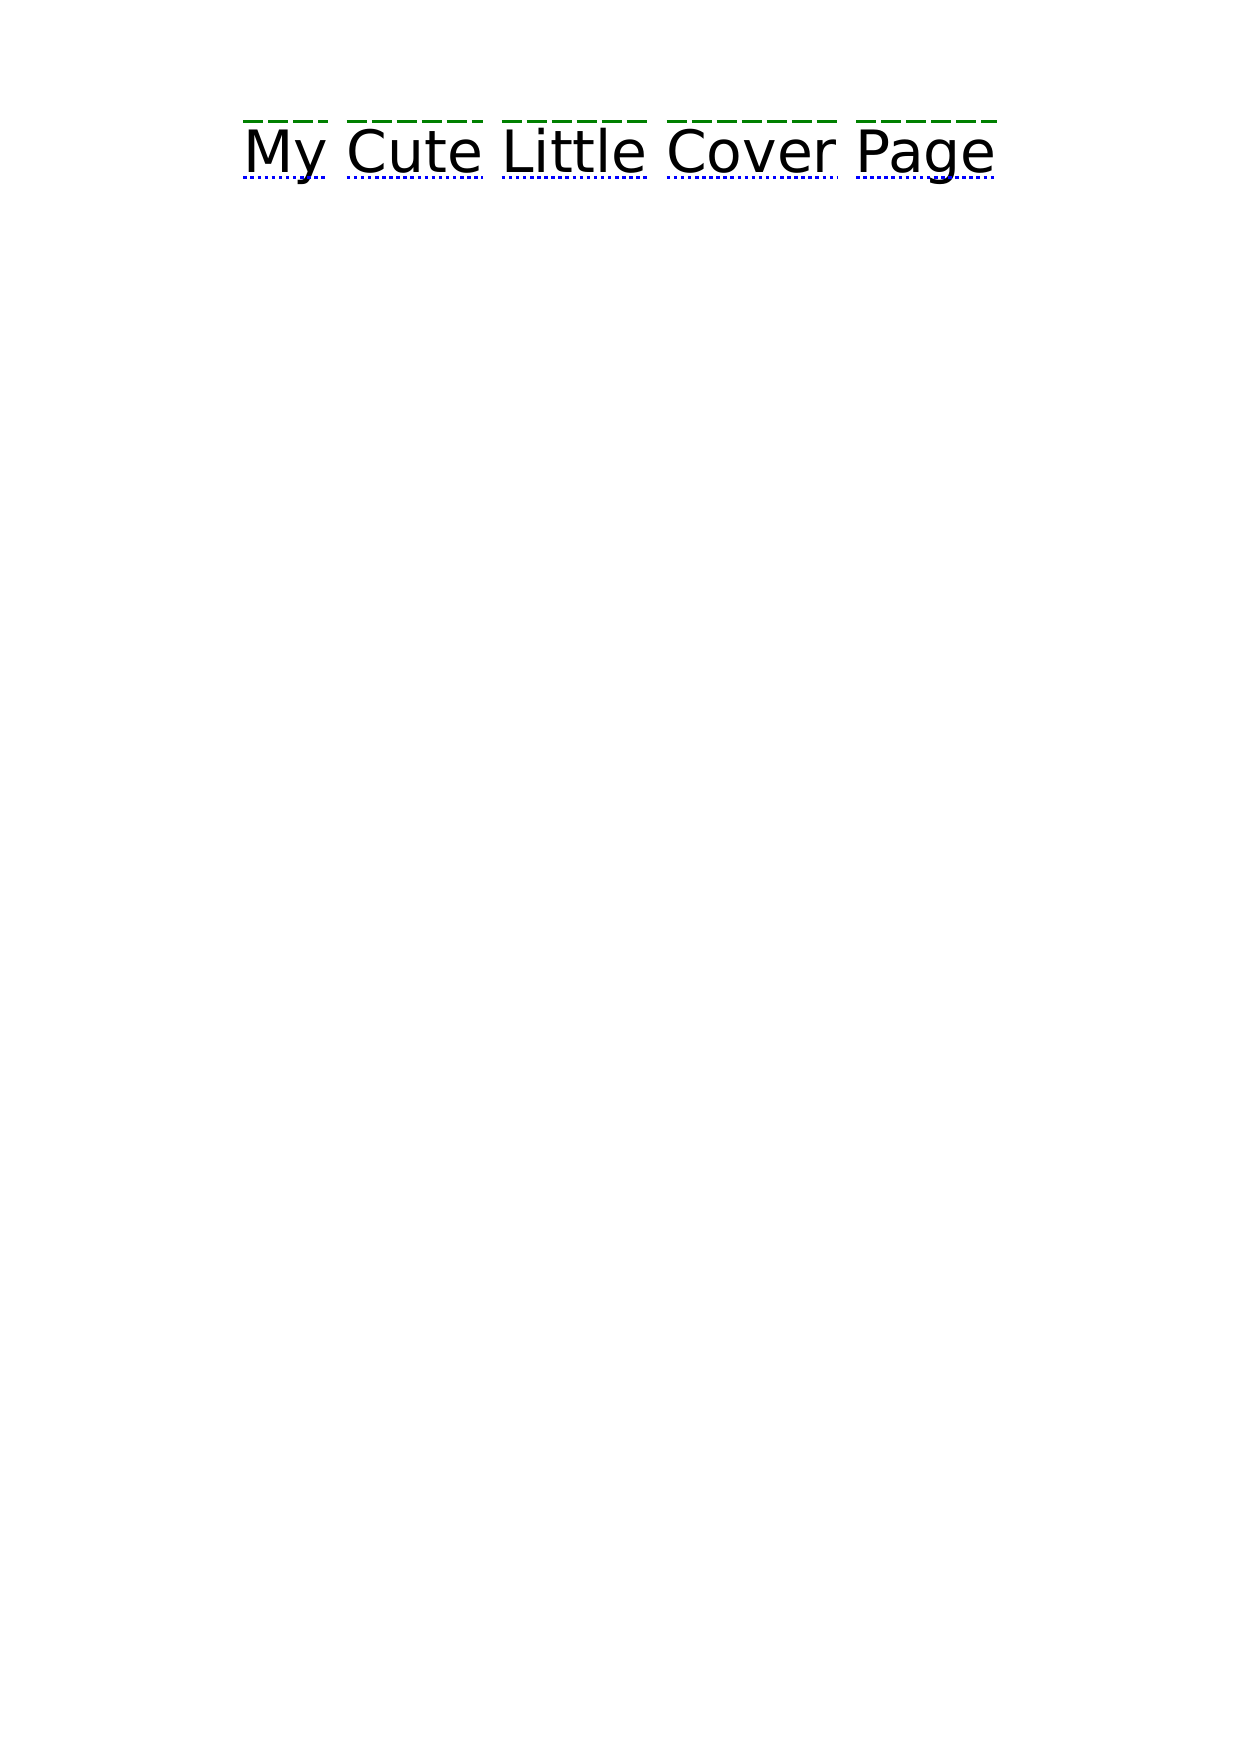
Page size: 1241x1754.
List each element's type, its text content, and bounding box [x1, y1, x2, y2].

text My Cute Little Cover Page [118, 118, 1122, 186]
